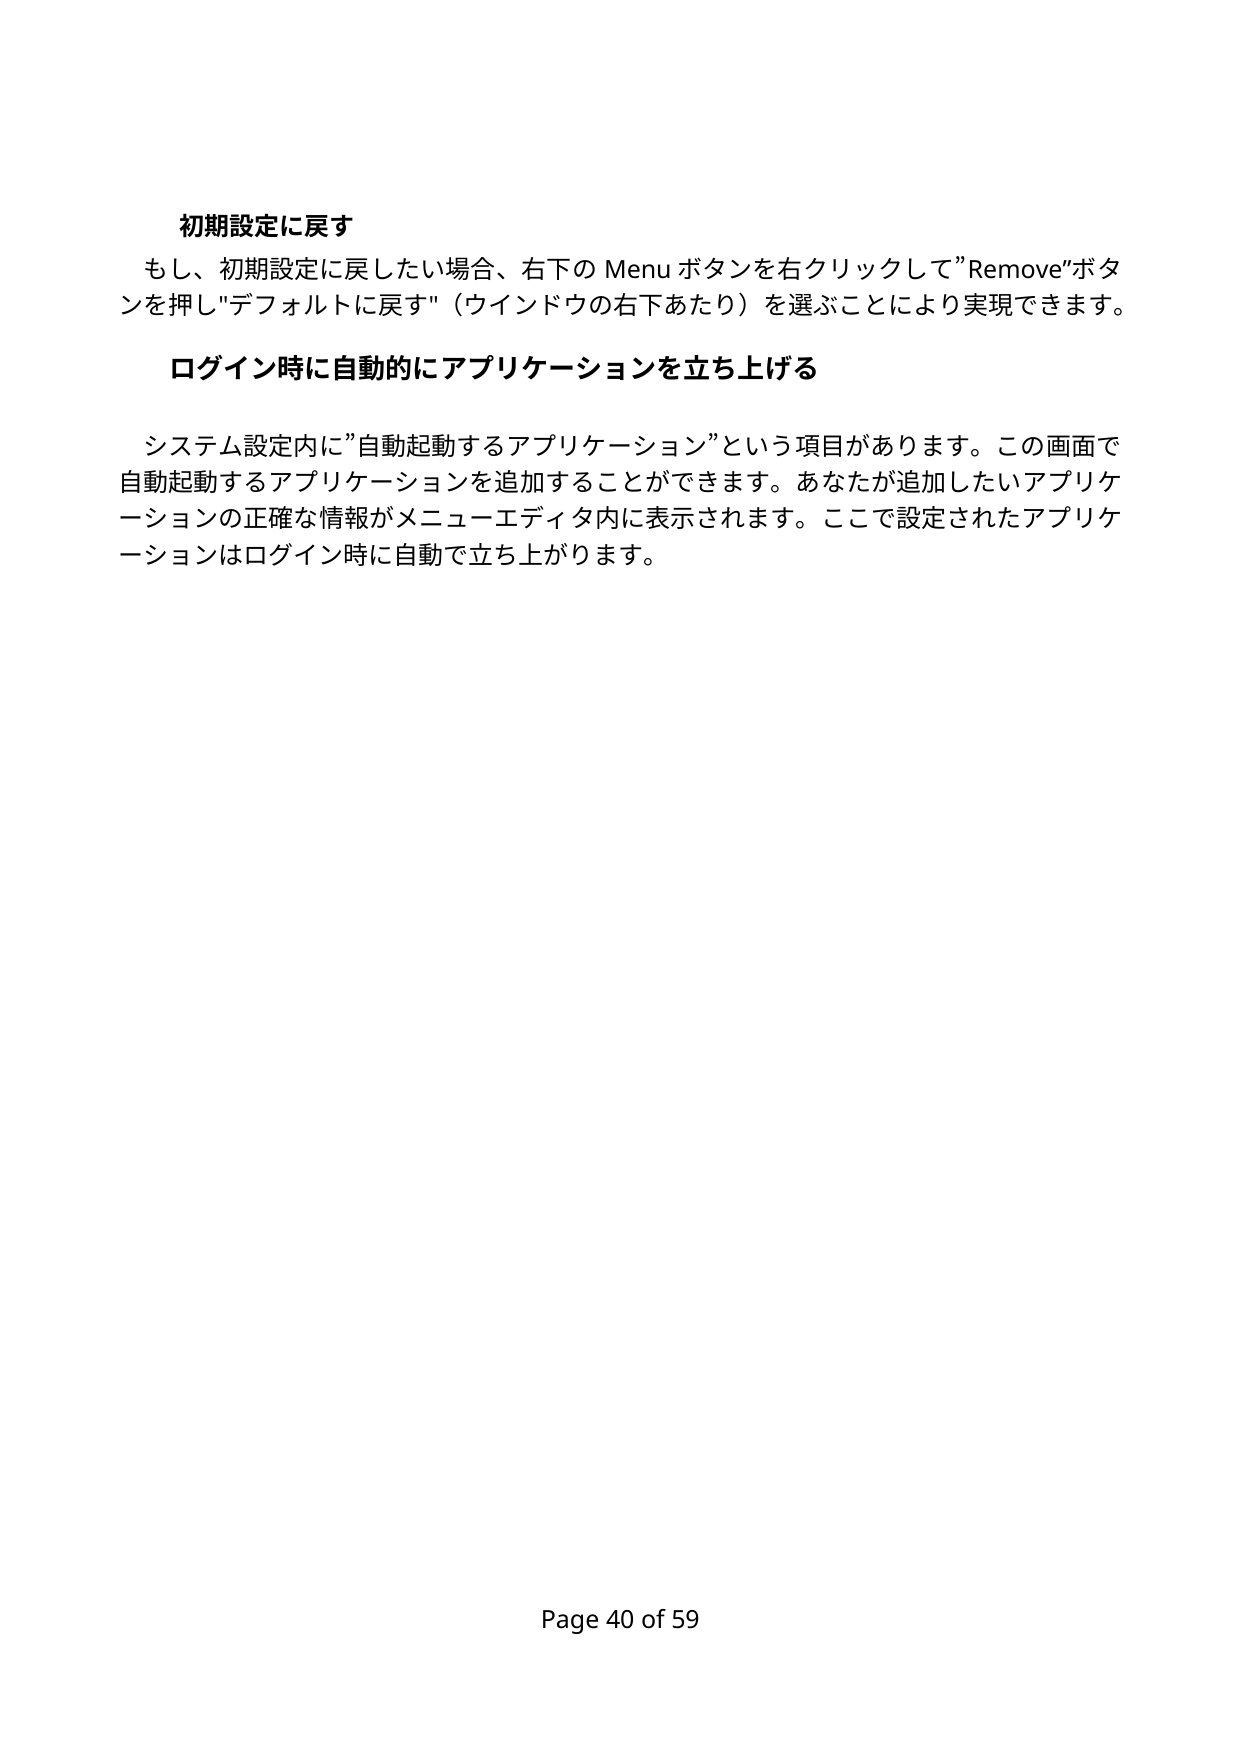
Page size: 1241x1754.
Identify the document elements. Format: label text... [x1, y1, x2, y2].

subtitle ログイン時に自動的にアプリケーションを立ち上げる [118, 347, 1122, 386]
subtitle 初期設定に戻す [118, 207, 1122, 243]
text システム設定内に”自動起動するアプリケーション”という項目があります。この画面で自動起動するアプリケーションを追加することができます。あなたが追加したいアプリケーションの正確な情報がメニューエディタ内に表示されます。ここで設定されたアプリケーションはログイン時に自動で立ち上がります。 [118, 426, 1122, 571]
